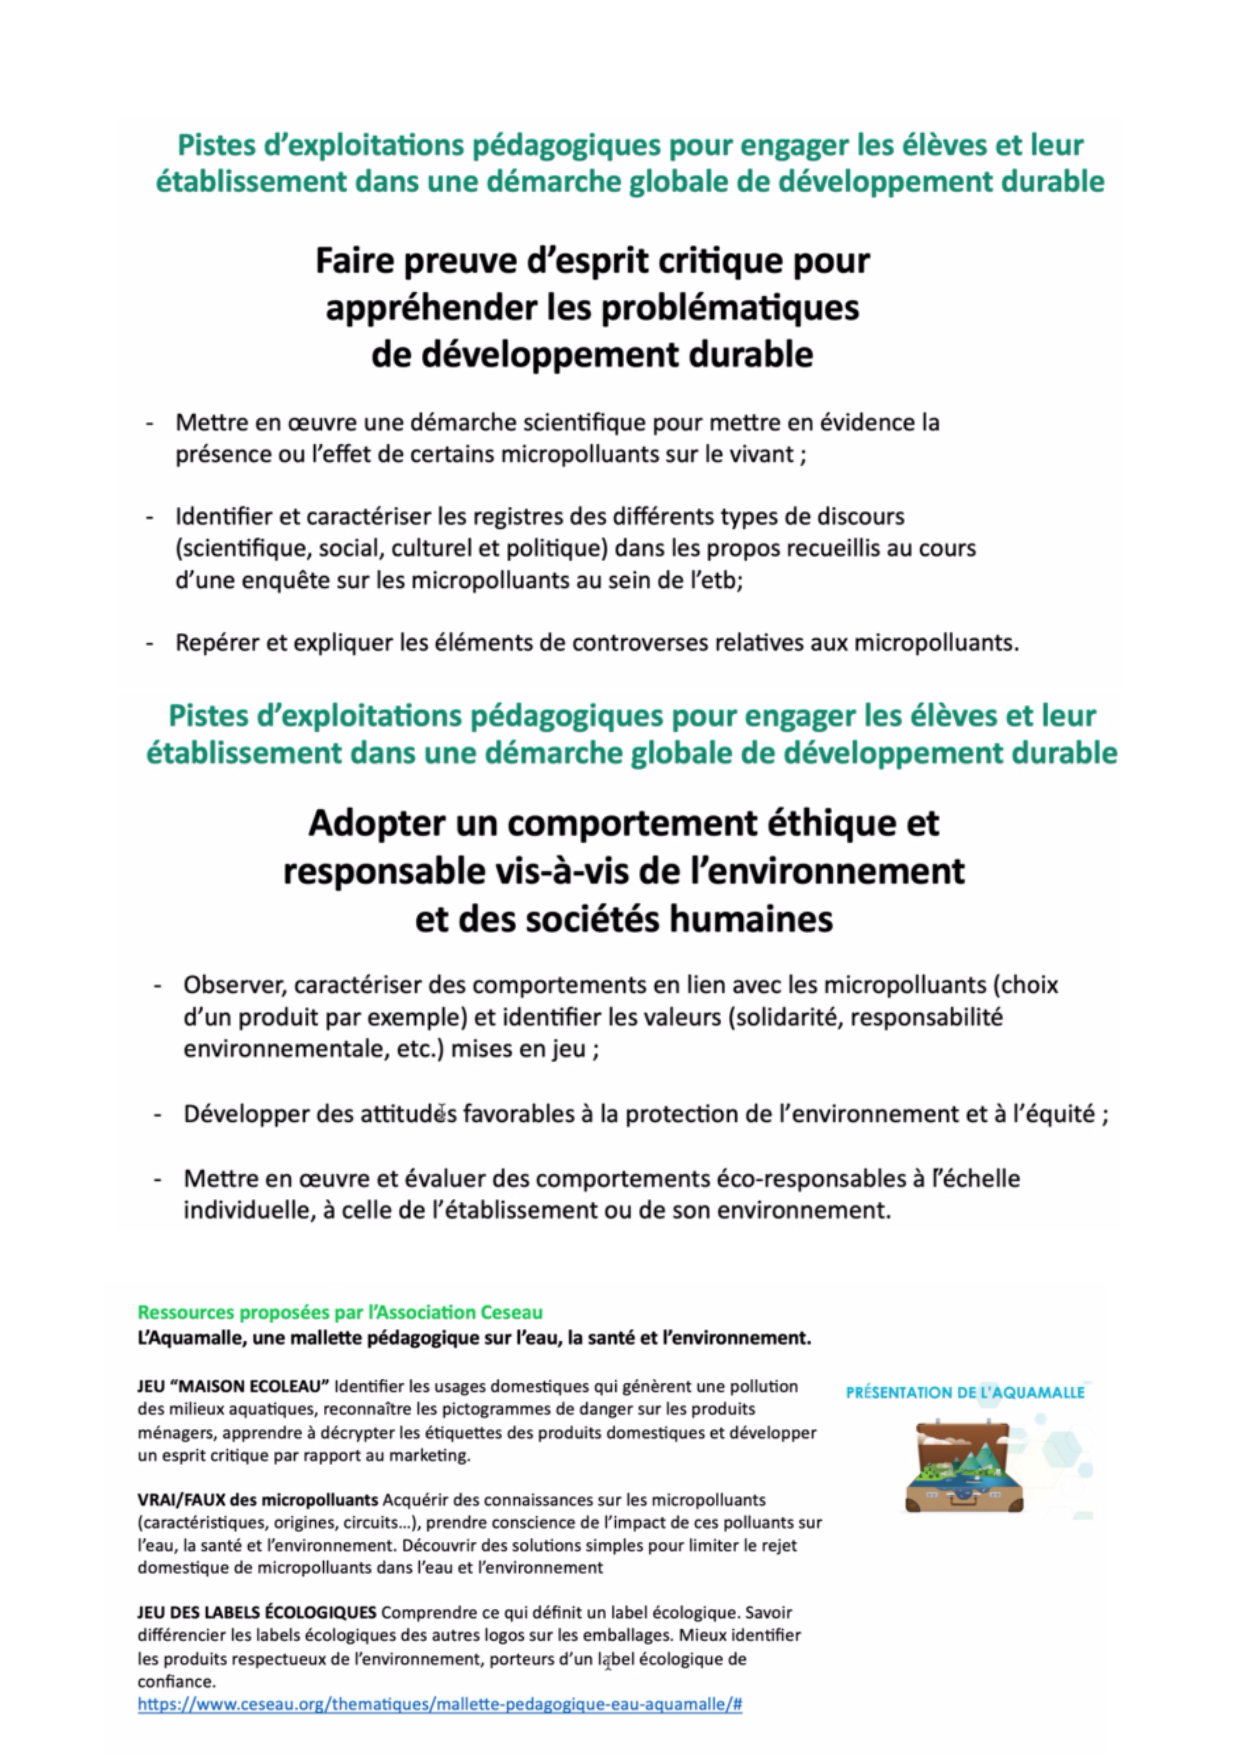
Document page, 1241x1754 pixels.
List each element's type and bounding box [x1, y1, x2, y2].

picture [118, 118, 1123, 687]
picture [102, 1282, 1107, 1754]
picture [116, 693, 1121, 1229]
